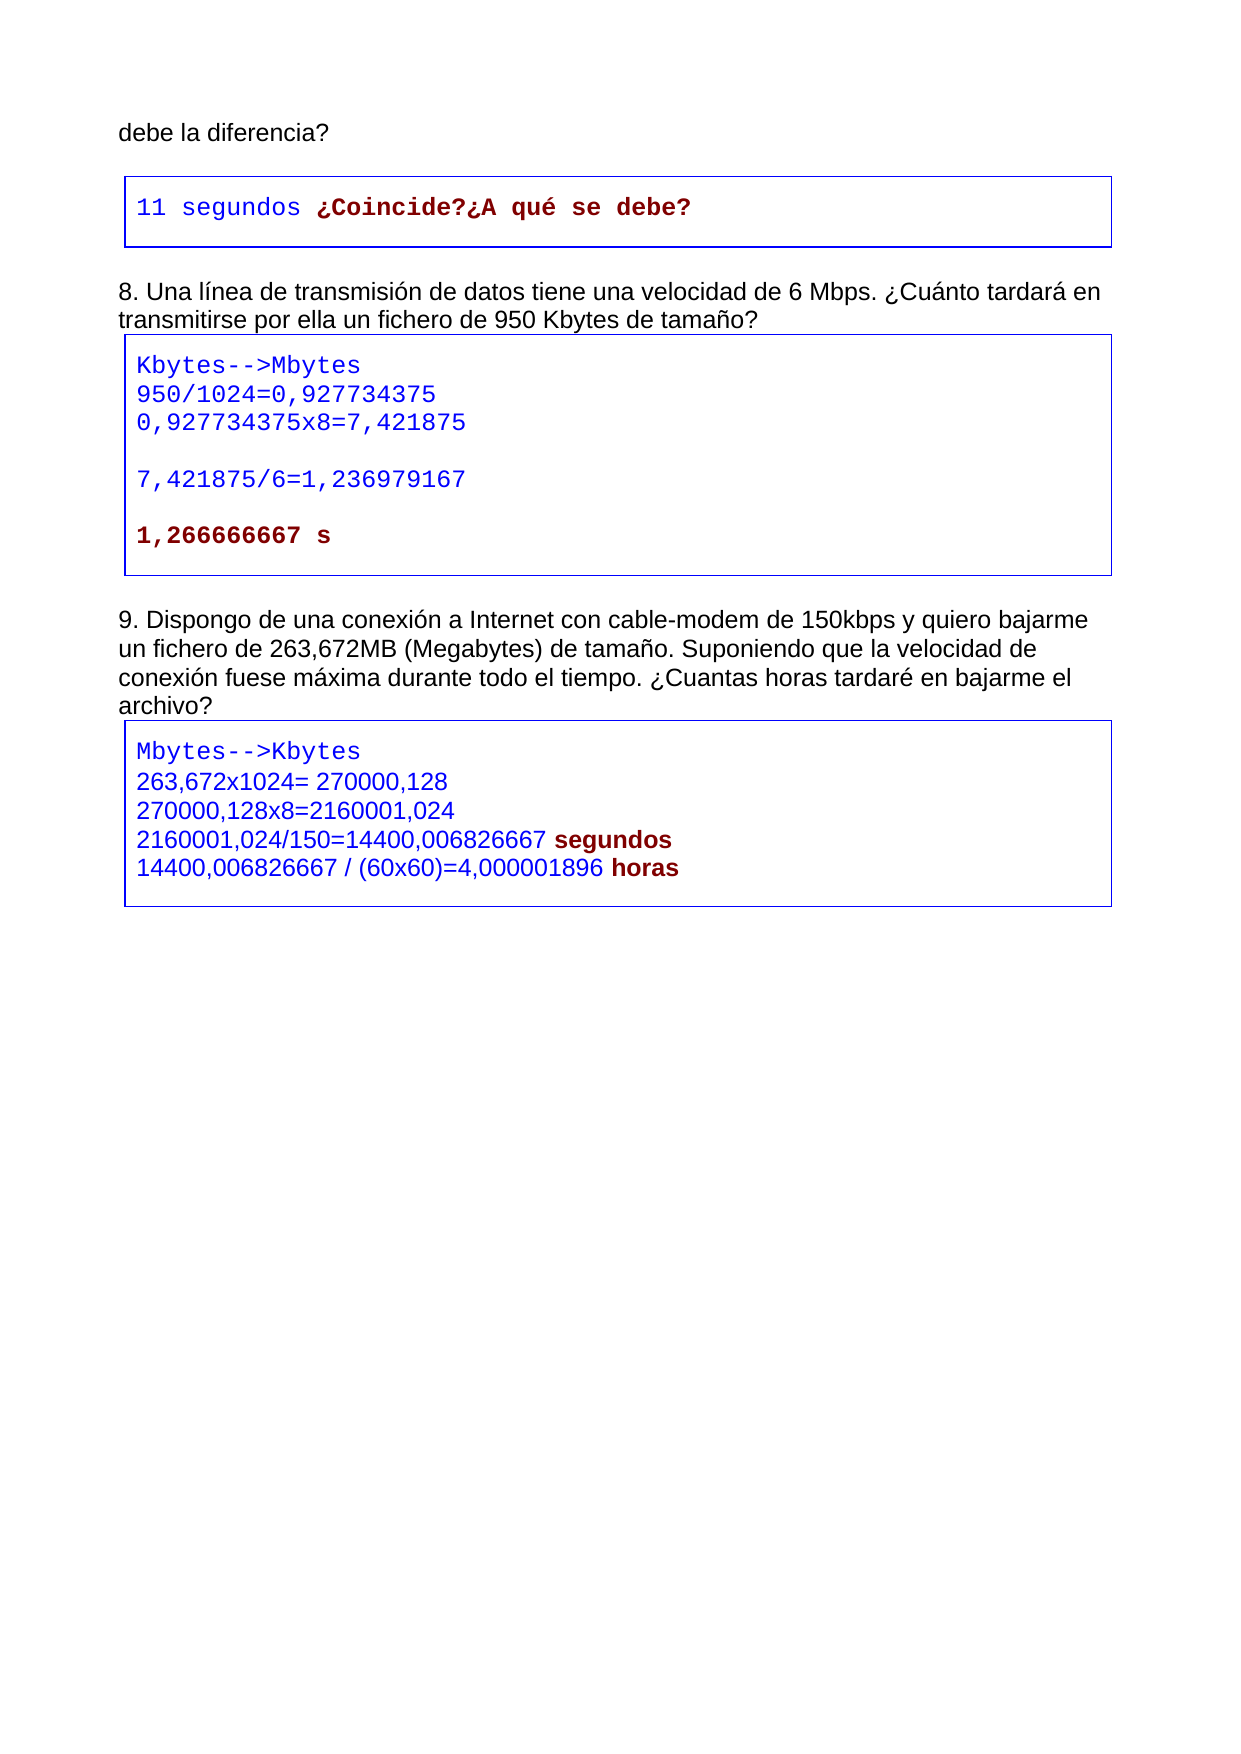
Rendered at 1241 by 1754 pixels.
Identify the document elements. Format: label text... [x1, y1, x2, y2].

table_header Mbytes-->Kbytes 263,672x1024= 270000,128 270000,128x8=2160001,024 2160001,024/150=14400,006826667 segundos 14400,006826667 / (60x60)=4,000001896 horas [126, 721, 1111, 906]
text debe la diferencia? [118, 118, 1122, 147]
table_header Kbytes-->Mbytes 950/1024=0,927734375 0,927734375x8=7,421875 7,421875/6=1,236979167 1,266666667 s [126, 335, 1111, 575]
text 9. Dispongo de una conexión a Internet con cable-modem de 150kbps y quiero bajarme un fichero de 263,672MB (Megabytes) de tamaño. Suponiendo que la velocidad de conexión fuese máxima durante todo el tiempo. ¿Cuantas horas tardaré en bajarme el archivo? [118, 605, 1122, 720]
text 8. Una línea de transmisión de datos tiene una velocidad de 6 Mbps. ¿Cuánto tardará en transmitirse por ella un fichero de 950 Kbytes de tamaño? [118, 277, 1122, 334]
table_header 11 segundos ¿Coincide?¿A qué se debe? [126, 177, 1111, 246]
